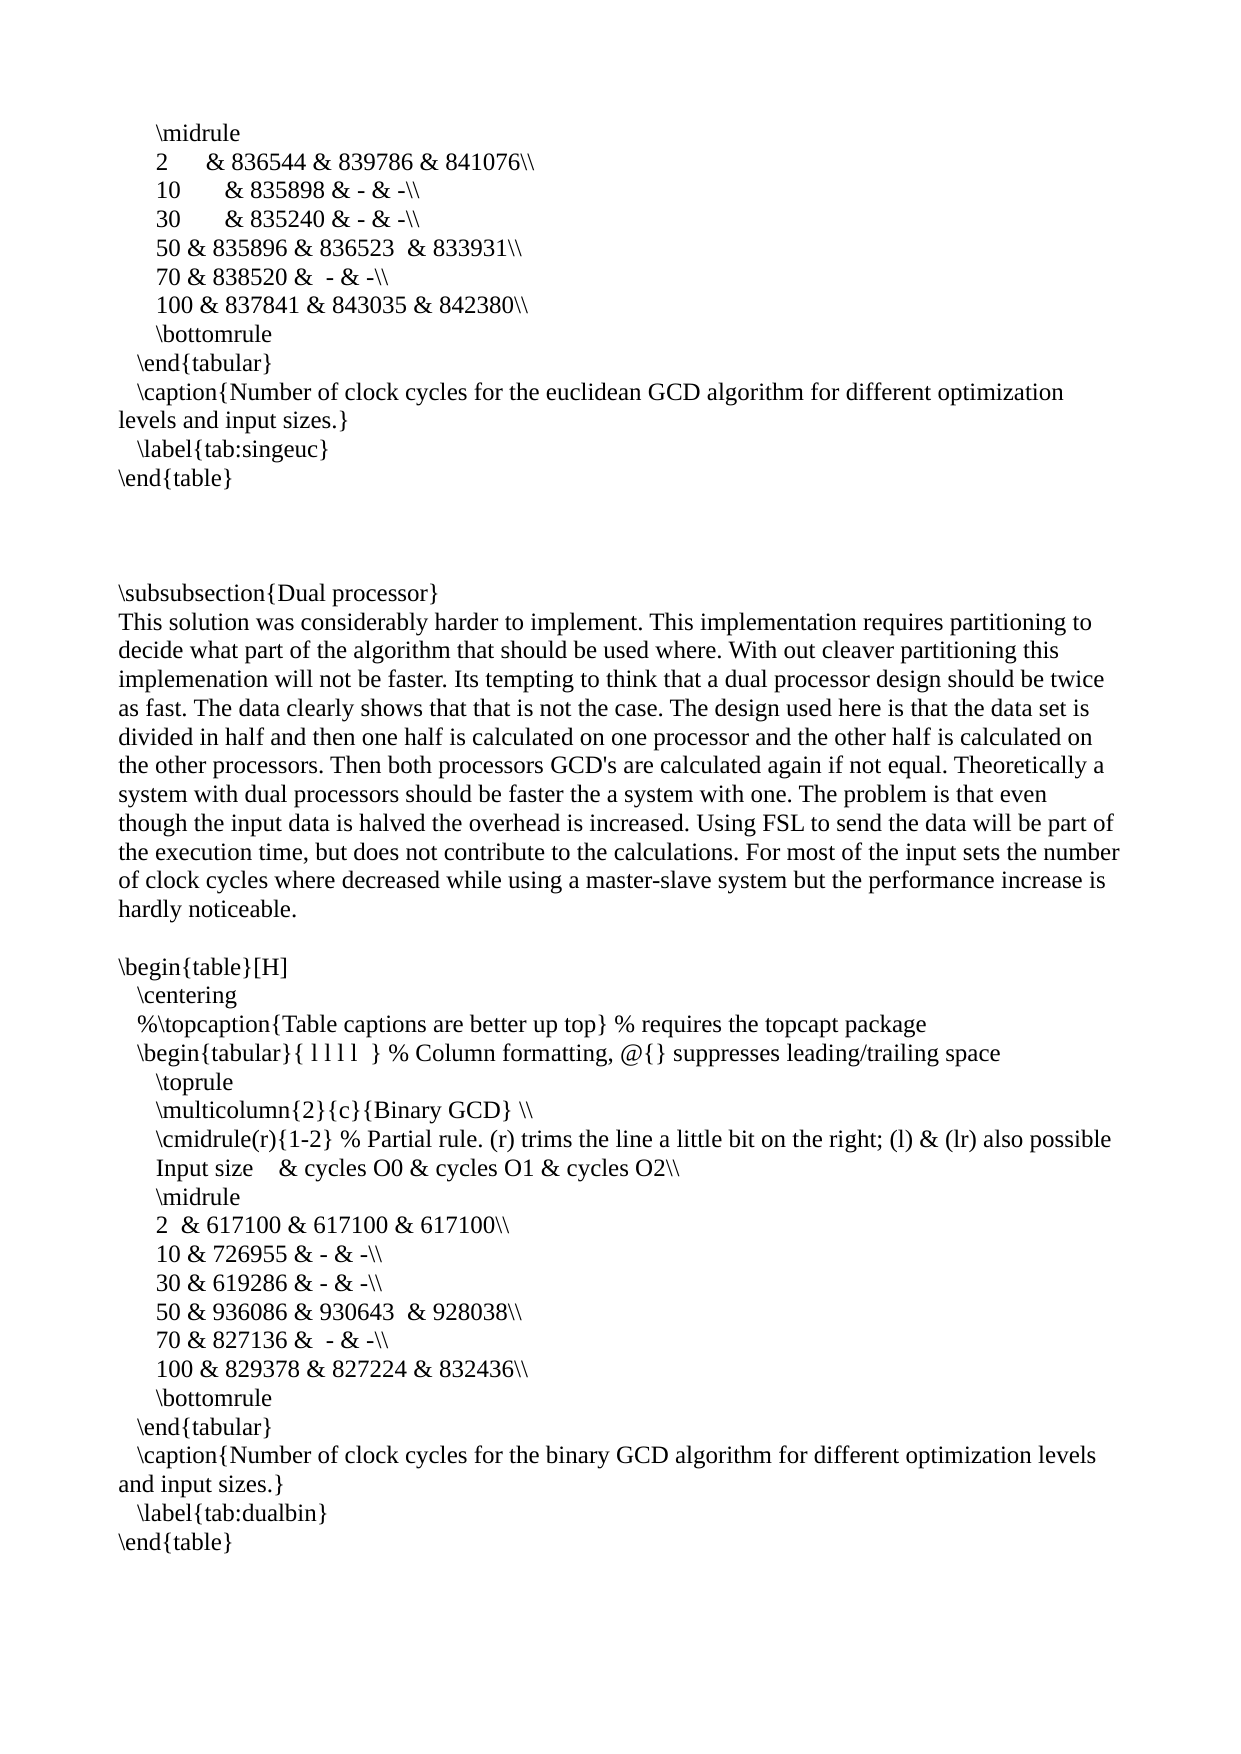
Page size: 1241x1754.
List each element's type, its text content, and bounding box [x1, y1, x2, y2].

text 100 & 837841 & 843035 & 842380\\ [118, 291, 1122, 319]
text \cmidrule(r){1-2} % Partial rule. (r) trims the line a little bit on the right; (l) & (lr) also possible [118, 1124, 1122, 1153]
text %\topcaption{Table captions are better up top} % requires the topcapt package [118, 1009, 1122, 1038]
text 70 & 827136 & - & -\\ [118, 1326, 1122, 1354]
text \subsubsection{Dual processor} [118, 578, 1122, 607]
text 10 & 726955 & - & -\\ [118, 1239, 1122, 1268]
text \toprule [118, 1067, 1122, 1096]
text \end{table} [118, 463, 1122, 492]
text \caption{Number of clock cycles for the binary GCD algorithm for different optimization levels and input sizes.} [118, 1441, 1122, 1498]
text 2 & 617100 & 617100 & 617100\\ [118, 1211, 1122, 1239]
text \end{tabular} [118, 348, 1122, 377]
text 30 & 835240 & - & -\\ [118, 204, 1122, 233]
text \midrule [118, 1182, 1122, 1211]
text \multicolumn{2}{c}{Binary GCD} \\ [118, 1096, 1122, 1124]
text \midrule [118, 118, 1122, 147]
text \centering [118, 981, 1122, 1009]
text This solution was considerably harder to implement. This implementation requires partitioning to decide what part of the algorithm that should be used where. With out cleaver partitioning this implemenation will not be faster. Its tempting to think that a dual processor design should be twice as fast. The data clearly shows that that is not the case. The design used here is that the data set is divided in half and then one half is calculated on one processor and the other half is calculated on the other processors. Then both processors GCD's are calculated again if not equal. Theoretically a system with dual processors should be faster the a system with one. The problem is that even though the input data is halved the overhead is increased. Using FSL to send the data will be part of the execution time, but does not contribute to the calculations. For most of the input sets the number of clock cycles where decreased while using a master-slave system but the performance increase is hardly noticeable. [118, 607, 1122, 923]
text 50 & 835896 & 836523 & 833931\\ [118, 233, 1122, 262]
text 30 & 619286 & - & -\\ [118, 1268, 1122, 1297]
text \caption{Number of clock cycles for the euclidean GCD algorithm for different optimization levels and input sizes.} [118, 377, 1122, 434]
text \end{tabular} [118, 1412, 1122, 1441]
text \end{table} [118, 1527, 1122, 1556]
text 10 & 835898 & - & -\\ [118, 176, 1122, 204]
text 50 & 936086 & 930643 & 928038\\ [118, 1297, 1122, 1326]
text 70 & 838520 & - & -\\ [118, 262, 1122, 291]
text \bottomrule [118, 319, 1122, 348]
text \begin{tabular}{ l l l l } % Column formatting, @{} suppresses leading/trailing space [118, 1038, 1122, 1067]
text \bottomrule [118, 1383, 1122, 1412]
text \label{tab:singeuc} [118, 434, 1122, 463]
text \begin{table}[H] [118, 952, 1122, 981]
text 2 & 836544 & 839786 & 841076\\ [118, 147, 1122, 176]
text 100 & 829378 & 827224 & 832436\\ [118, 1354, 1122, 1383]
text \label{tab:dualbin} [118, 1498, 1122, 1527]
text Input size & cycles O0 & cycles O1 & cycles O2\\ [118, 1153, 1122, 1182]
